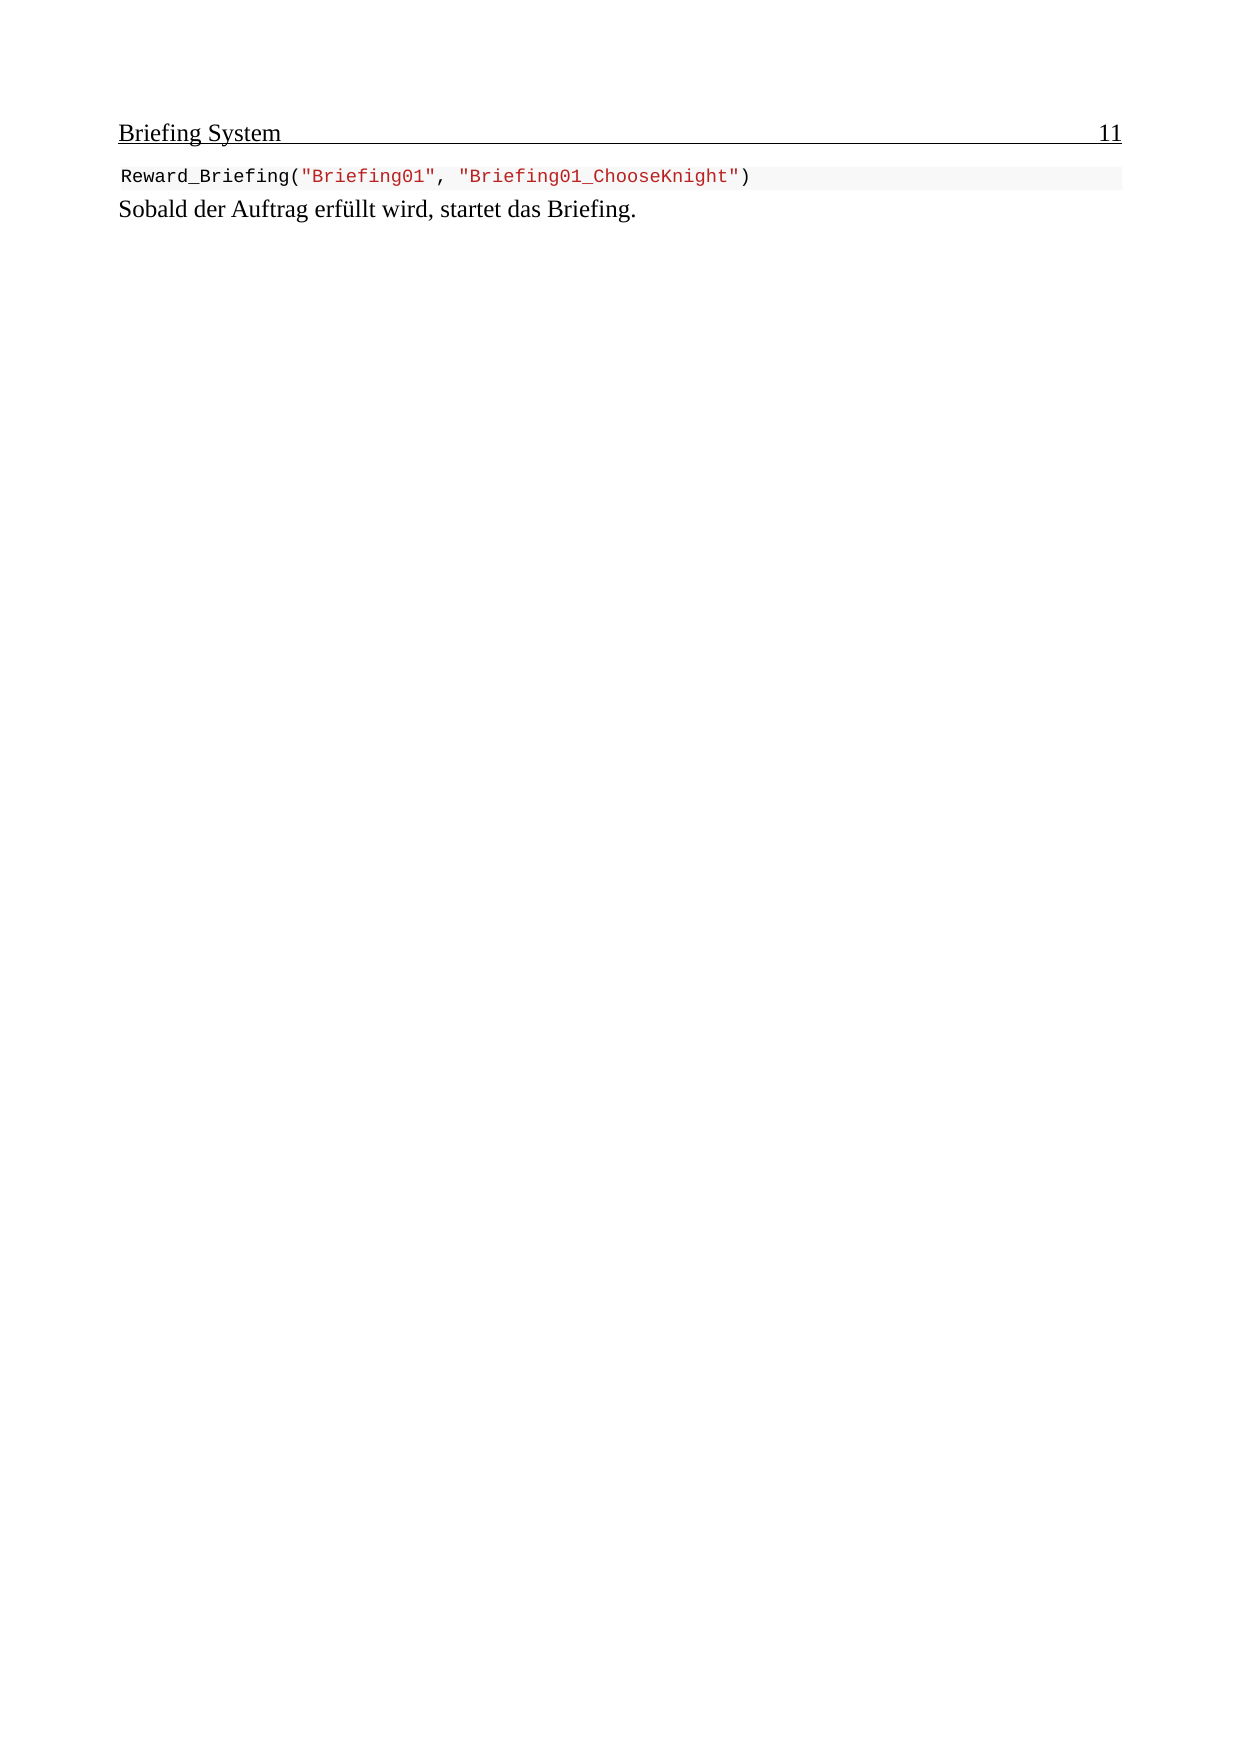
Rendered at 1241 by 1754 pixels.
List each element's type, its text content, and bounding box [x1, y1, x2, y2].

text Sobald der Auftrag erfüllt wird, startet das Briefing. [118, 176, 1122, 223]
